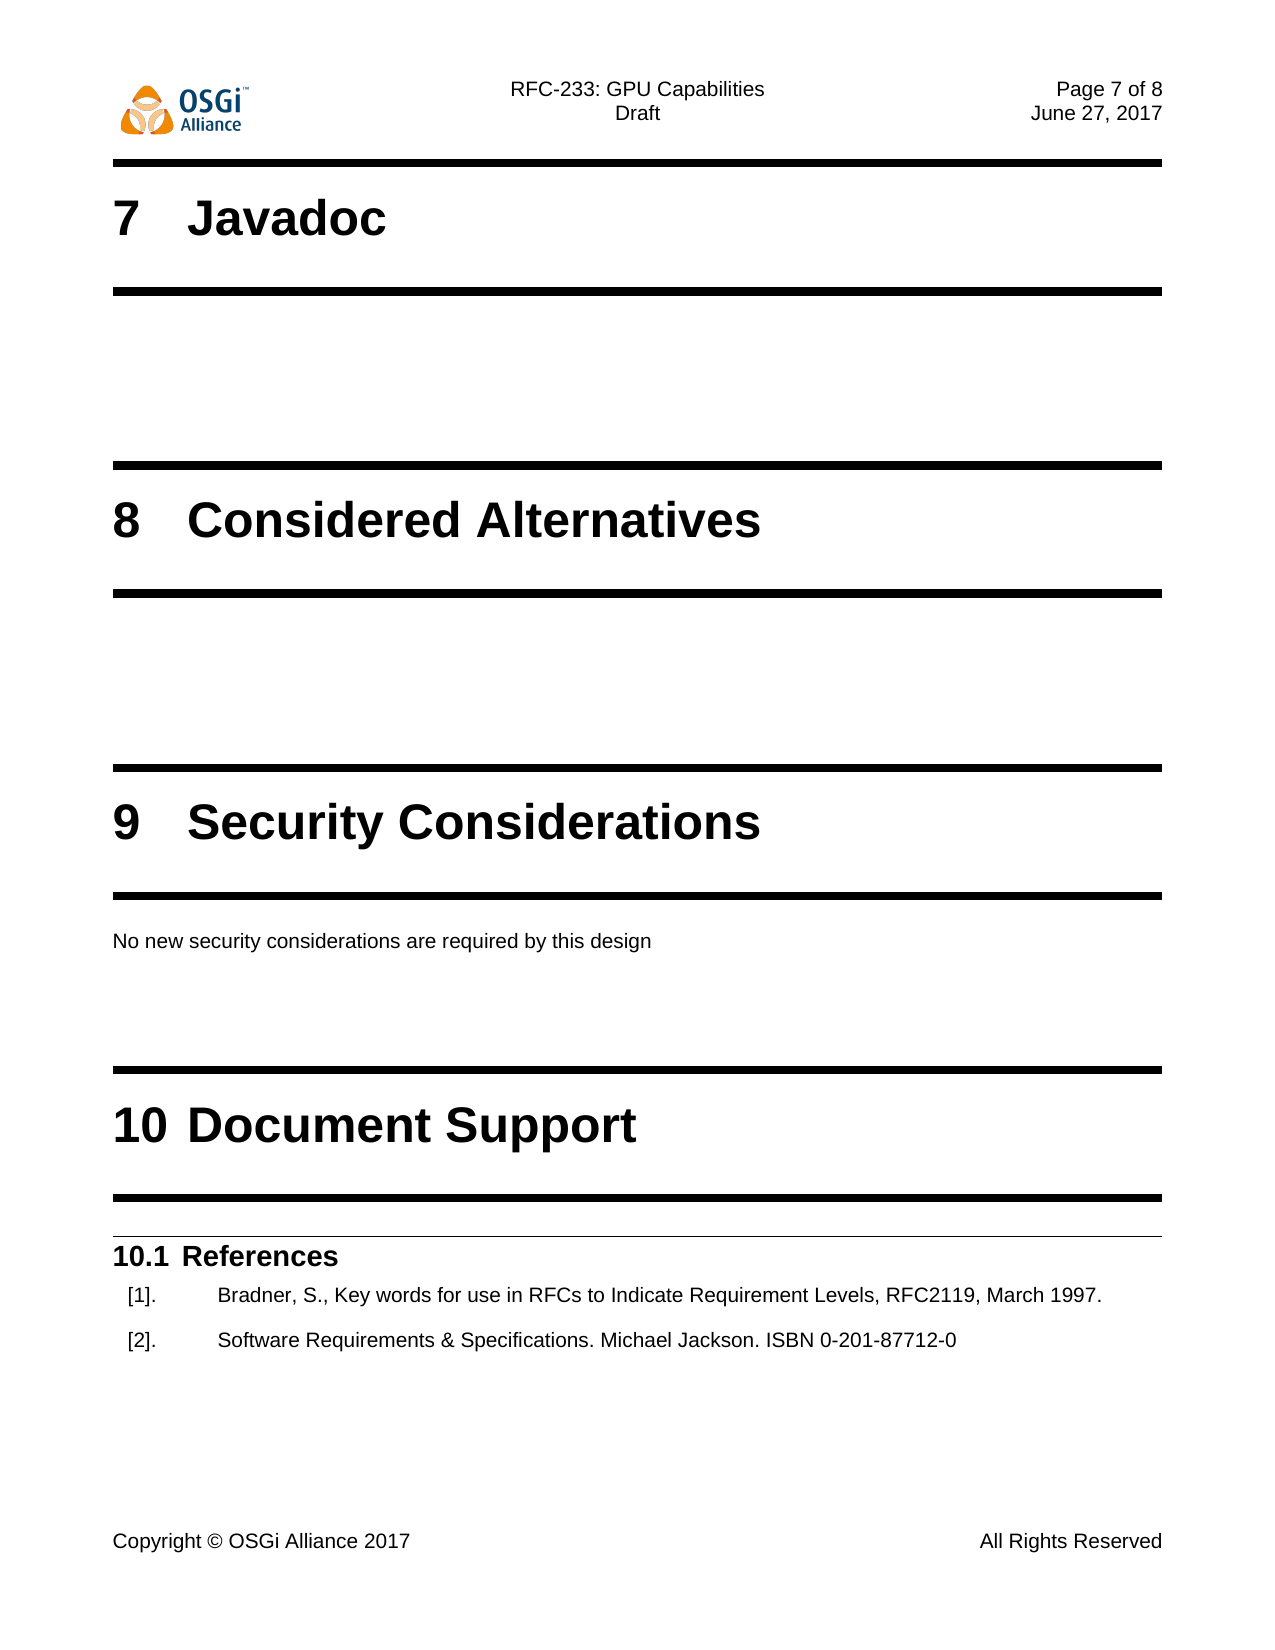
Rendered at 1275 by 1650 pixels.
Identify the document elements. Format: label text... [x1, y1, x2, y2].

subtitle Considered Alternatives [112, 462, 1162, 598]
picture [113, 78, 257, 142]
list Bradner, S., Key words for use in RFCs to Indicate Requirement Levels, RFC2119, March 1997. [127, 1283, 1162, 1307]
subtitle Javadoc [112, 160, 1162, 296]
subtitle Document Support [112, 1067, 1162, 1202]
text No new security considerations are required by this design [112, 929, 1162, 953]
list Software Requirements & Specifications. Michael Jackson. ISBN 0-201-87712-0 [127, 1328, 1162, 1352]
subtitle Security Considerations [112, 765, 1162, 900]
subtitle References [112, 1237, 1162, 1272]
